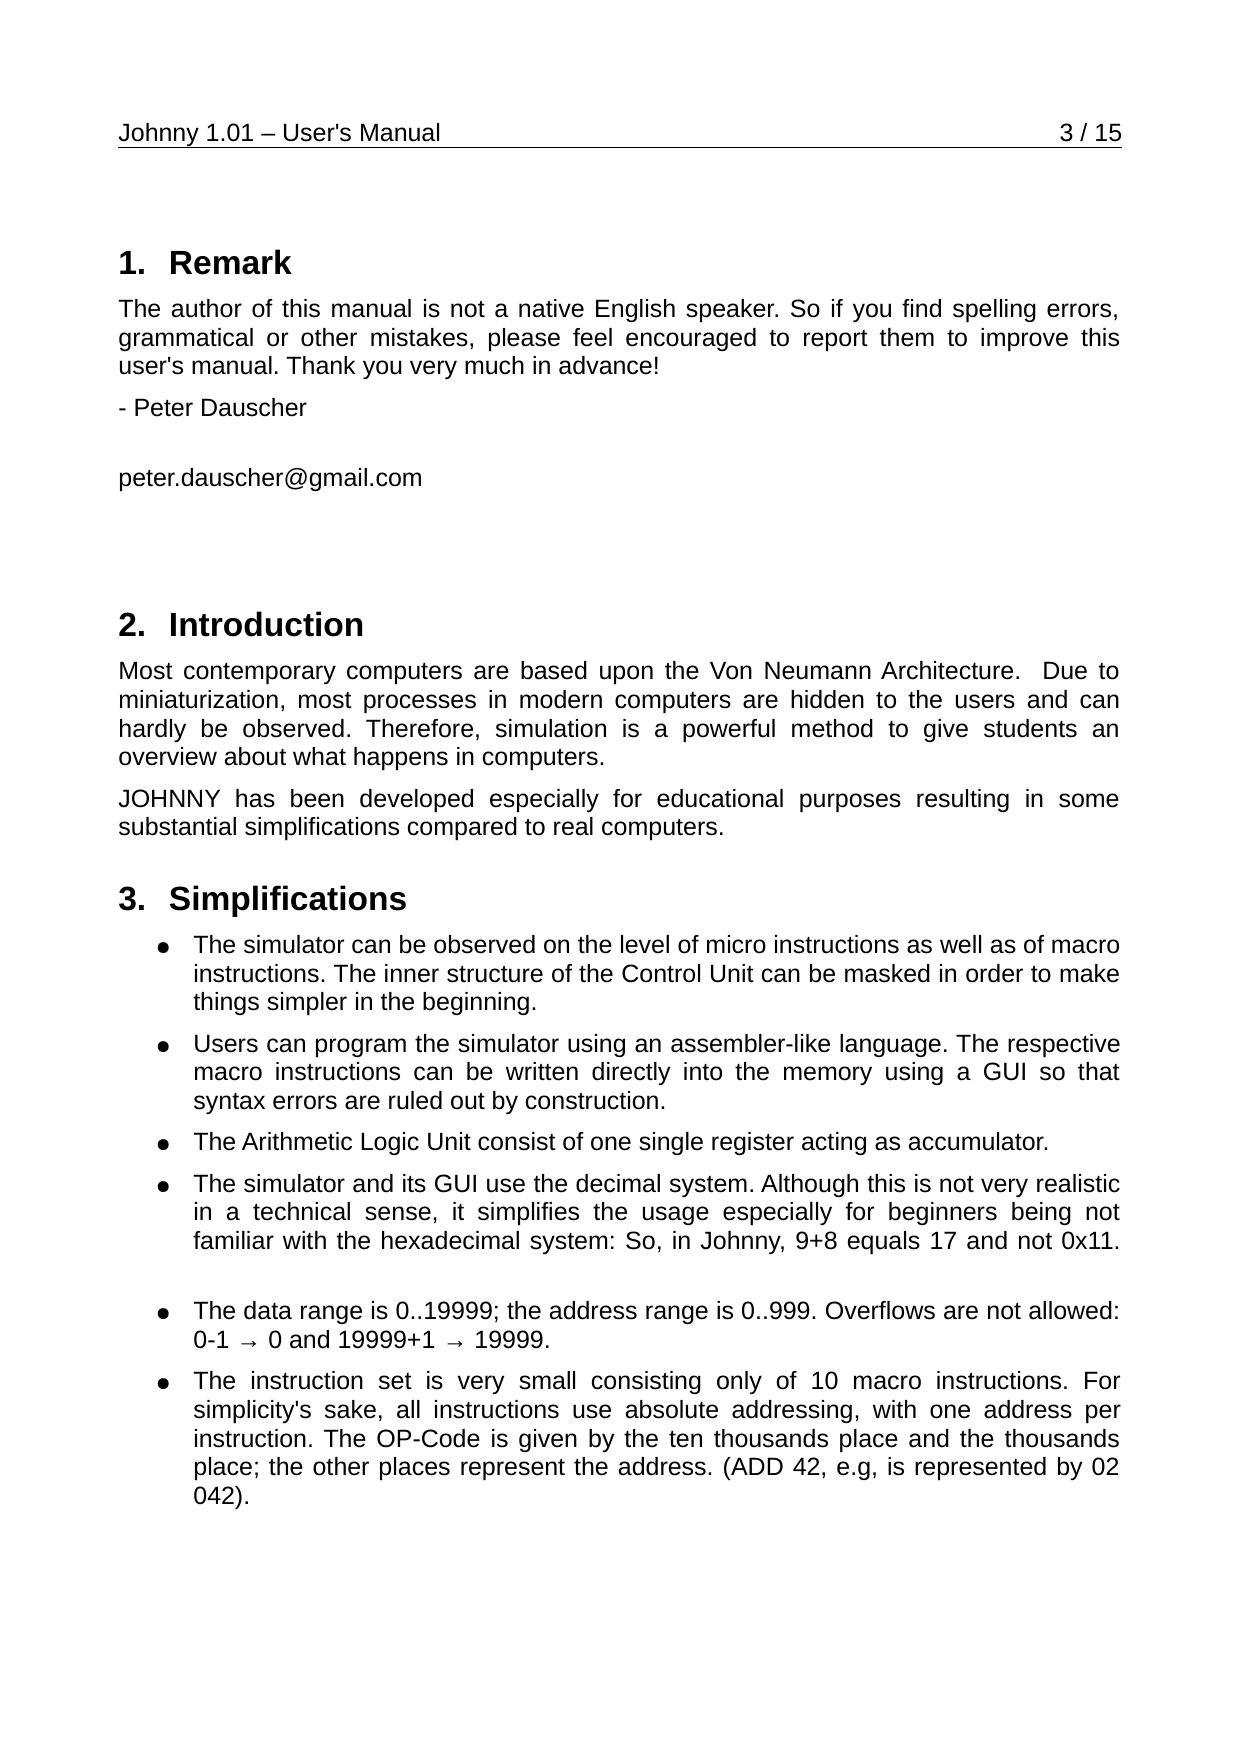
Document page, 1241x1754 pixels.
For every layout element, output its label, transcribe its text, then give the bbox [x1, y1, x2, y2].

subtitle Simplifications [118, 879, 1122, 917]
text JOHNNY has been developed especially for educational purposes resulting in some substantial simplifications compared to real computers. [118, 784, 1122, 841]
text Most contemporary computers are based upon the Von Neumann Architecture. Due to miniaturization, most processes in modern computers are hidden to the users and can hardly be observed. Therefore, simulation is a powerful method to give students an overview about what happens in computers. [118, 656, 1122, 771]
list The data range is 0..19999; the address range is 0..999. Overflows are not allowed: 0-1 → 0 and 19999+1 → 19999. [156, 1296, 1122, 1353]
subtitle Remark [118, 243, 1122, 281]
list The instruction set is very small consisting only of 10 macro instructions. For simplicity's sake, all instructions use absolute addressing, with one address per instruction. The OP-Code is given by the ten thousands place and the thousands place; the other places represent the address. (ADD 42, e.g, is represented by 02 042). [156, 1366, 1122, 1510]
text peter.dauscher@gmail.com [118, 463, 1122, 491]
subtitle Introduction [118, 605, 1122, 644]
text The author of this manual is not a native English speaker. So if you find spelling errors, grammatical or other mistakes, please feel encouraged to report them to improve this user's manual. Thank you very much in advance! [118, 294, 1122, 380]
list The simulator and its GUI use the decimal system. Although this is not very realistic in a technical sense, it simplifies the usage especially for beginners being not familiar with the hexadecimal system: So, in Johnny, 9+8 equals 17 and not 0x11. [156, 1168, 1122, 1283]
list The Arithmetic Logic Unit consist of one single register acting as accumulator. [156, 1127, 1122, 1156]
list Users can program the simulator using an assembler-like language. The respective macro instructions can be written directly into the memory using a GUI so that syntax errors are ruled out by construction. [156, 1028, 1122, 1115]
text - Peter Dauscher [118, 393, 1122, 450]
list The simulator can be observed on the level of micro instructions as well as of macro instructions. The inner structure of the Control Unit can be masked in order to make things simpler in the beginning. [156, 930, 1122, 1016]
